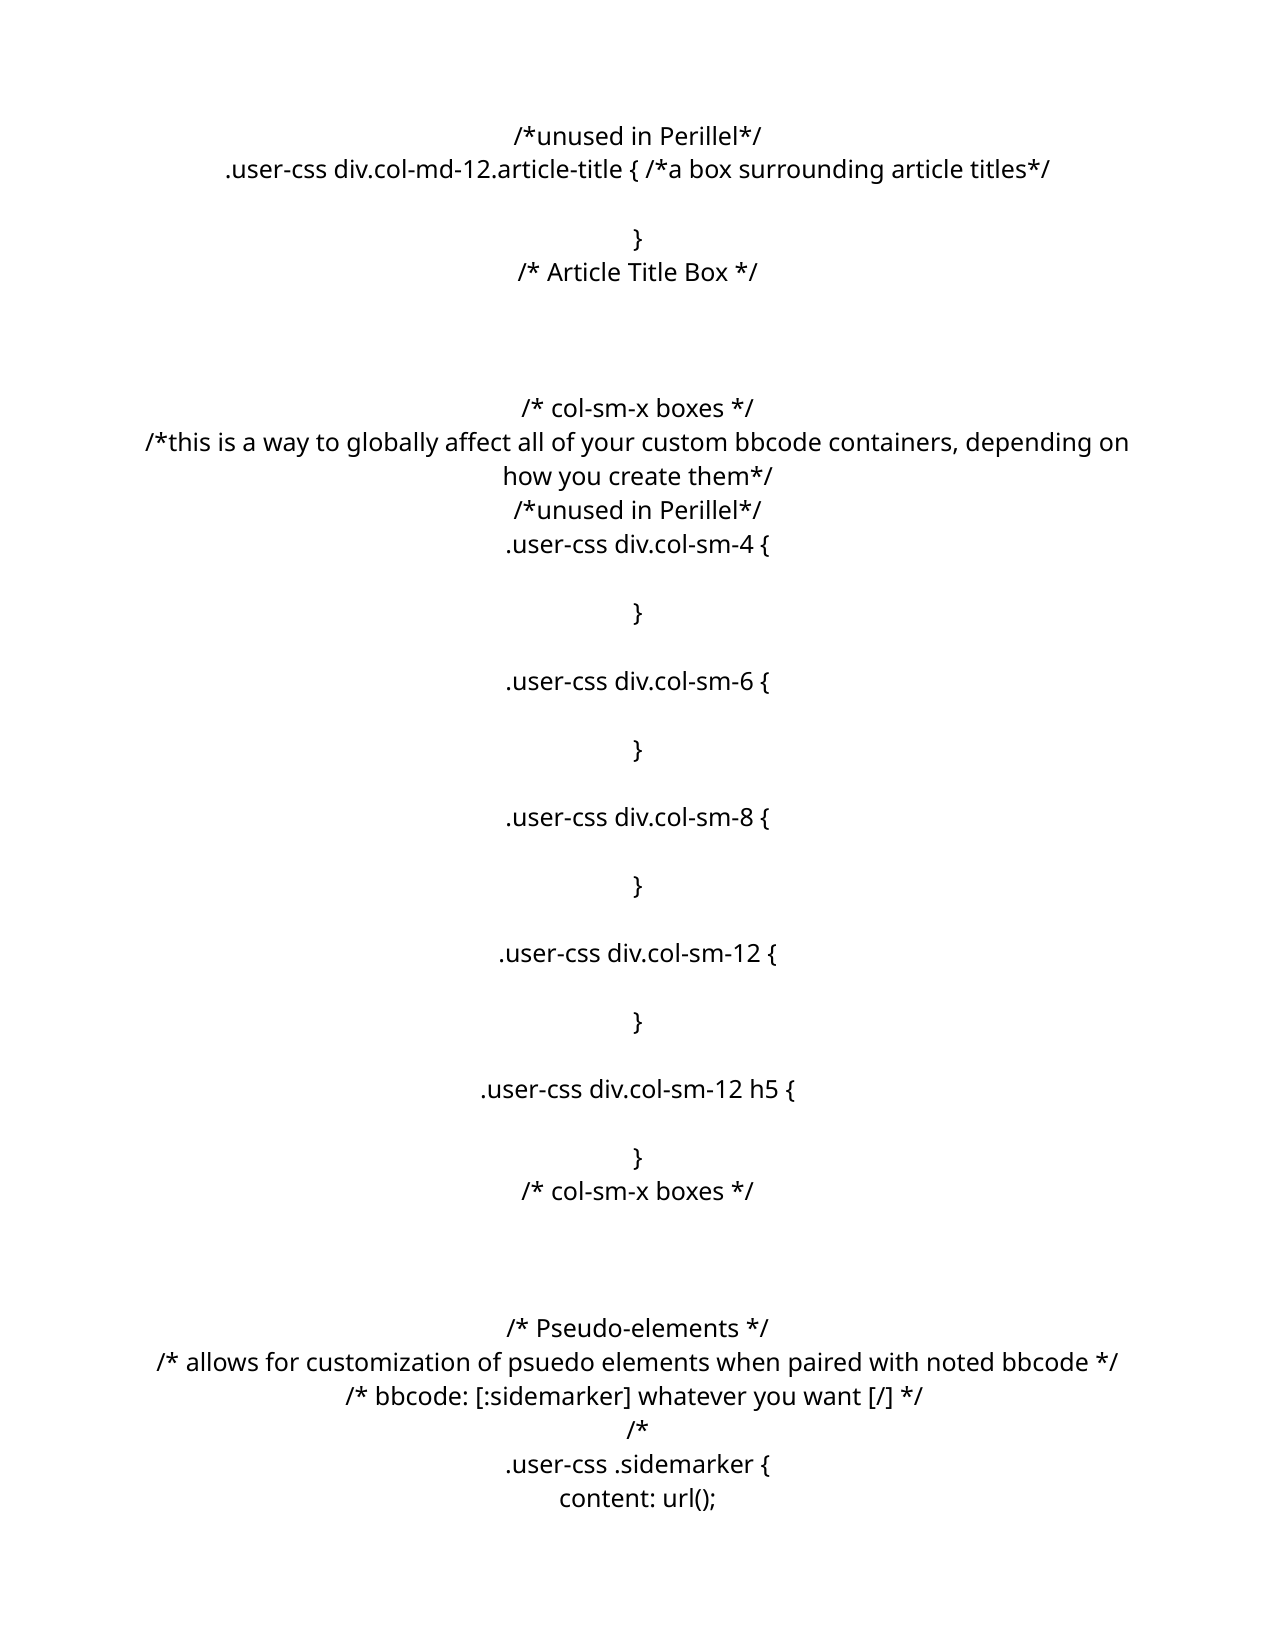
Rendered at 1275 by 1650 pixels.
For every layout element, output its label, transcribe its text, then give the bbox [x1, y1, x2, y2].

text /*unused in Perillel*/ [118, 493, 1157, 527]
text .user-css div.col-sm-12 h5 { [118, 1072, 1157, 1106]
text .user-css .sidemarker { [118, 1447, 1157, 1481]
text /* Pseudo-elements */ [118, 1310, 1157, 1344]
text .user-css div.col-md-12.article-title { /*a box surrounding article titles*/ [118, 152, 1157, 186]
text } [118, 731, 1157, 765]
text /* bbcode: [:sidemarker] whatever you want [/] */ [118, 1378, 1157, 1412]
text /* Article Title Box */ [118, 254, 1157, 288]
text .user-css div.col-sm-8 { [118, 799, 1157, 833]
text /* col-sm-x boxes */ [118, 1174, 1157, 1208]
text .user-css div.col-sm-4 { [118, 527, 1157, 561]
text /* allows for customization of psuedo elements when paired with noted bbcode */ [118, 1344, 1157, 1378]
text .user-css div.col-sm-12 { [118, 936, 1157, 970]
text .user-css div.col-sm-6 { [118, 663, 1157, 697]
text } [118, 1140, 1157, 1174]
text /*this is a way to globally affect all of your custom bbcode containers, depending on how you create them*/ [118, 425, 1157, 493]
text } [118, 220, 1157, 254]
text } [118, 867, 1157, 902]
text content: url(); [118, 1481, 1157, 1515]
text } [118, 1004, 1157, 1038]
text } [118, 595, 1157, 629]
text /*unused in Perillel*/ [118, 118, 1157, 152]
text /* [118, 1412, 1157, 1447]
text /* col-sm-x boxes */ [118, 391, 1157, 425]
